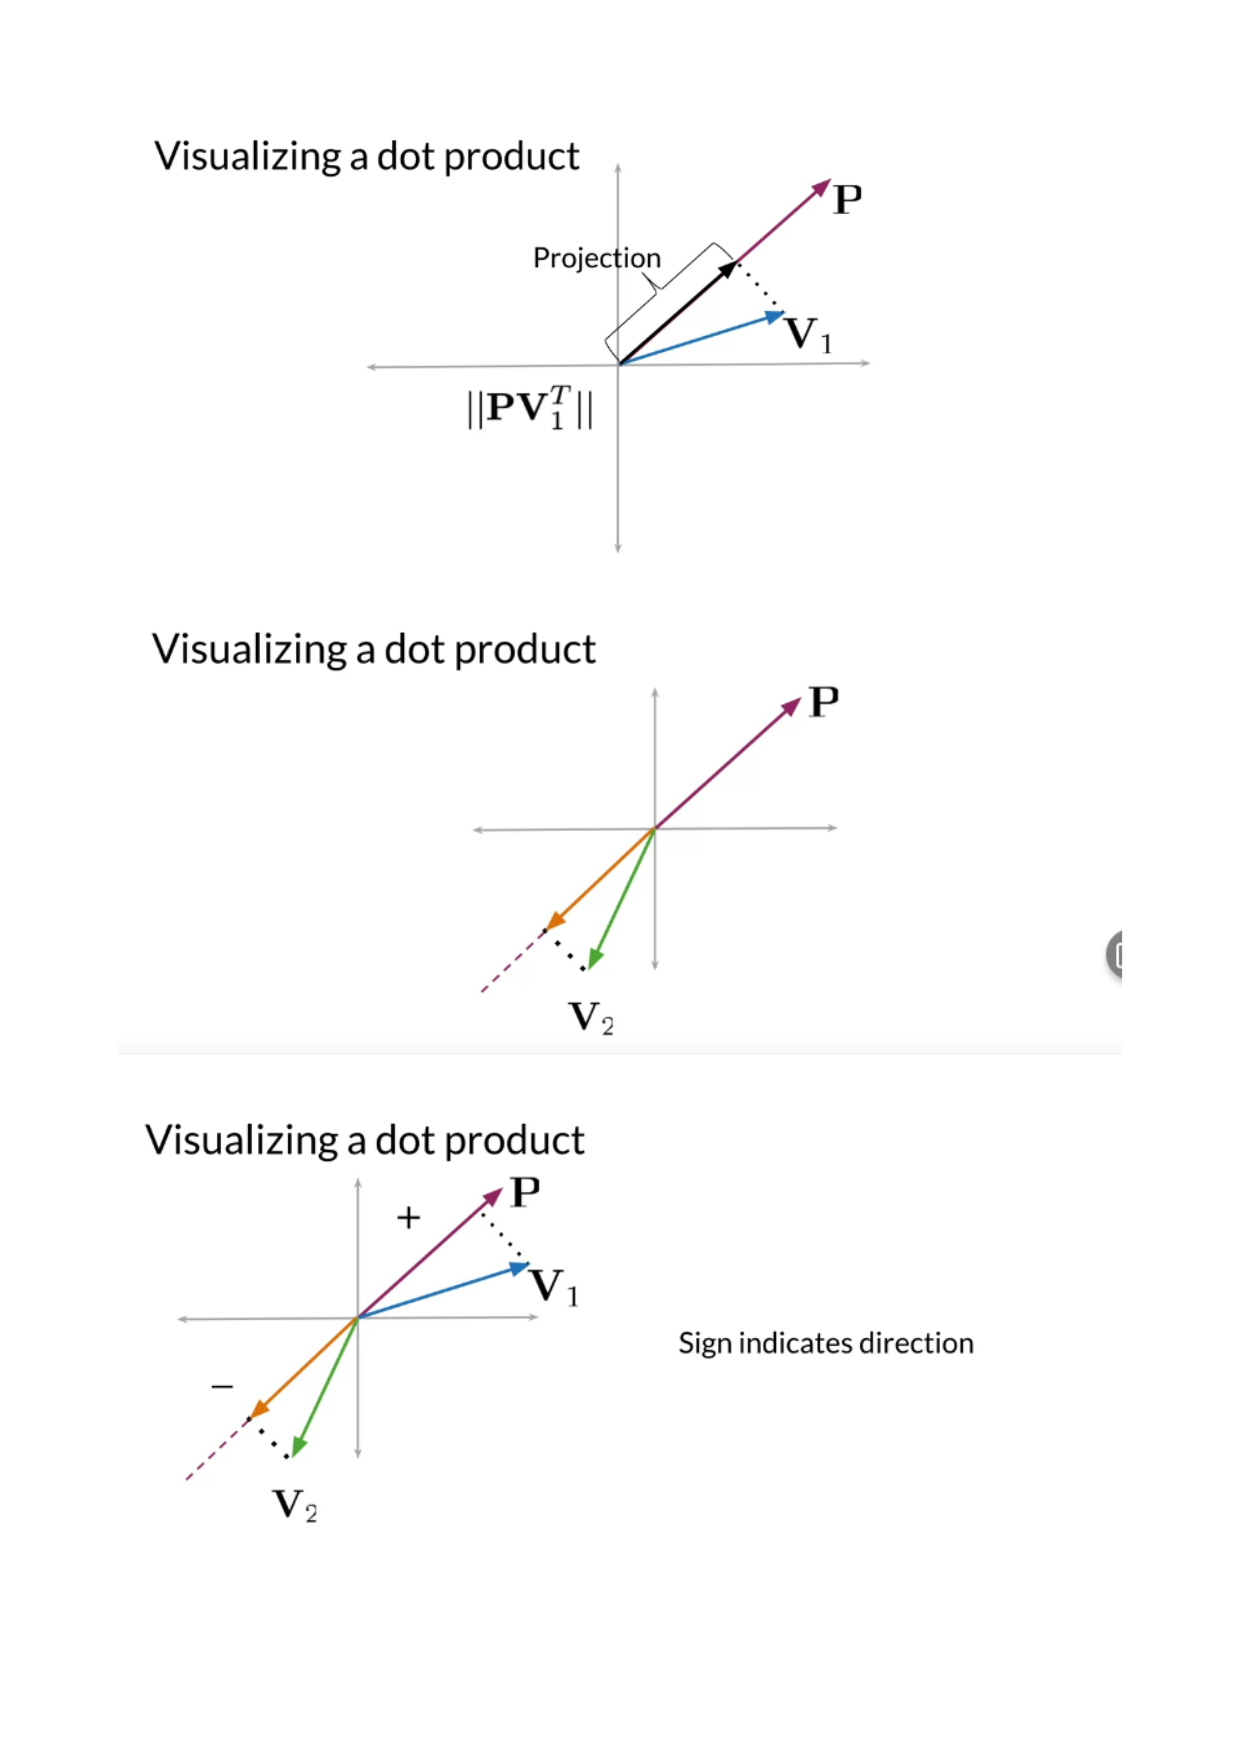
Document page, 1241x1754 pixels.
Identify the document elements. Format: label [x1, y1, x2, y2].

picture [118, 118, 1123, 564]
picture [118, 1112, 1123, 1541]
picture [118, 621, 1123, 1055]
